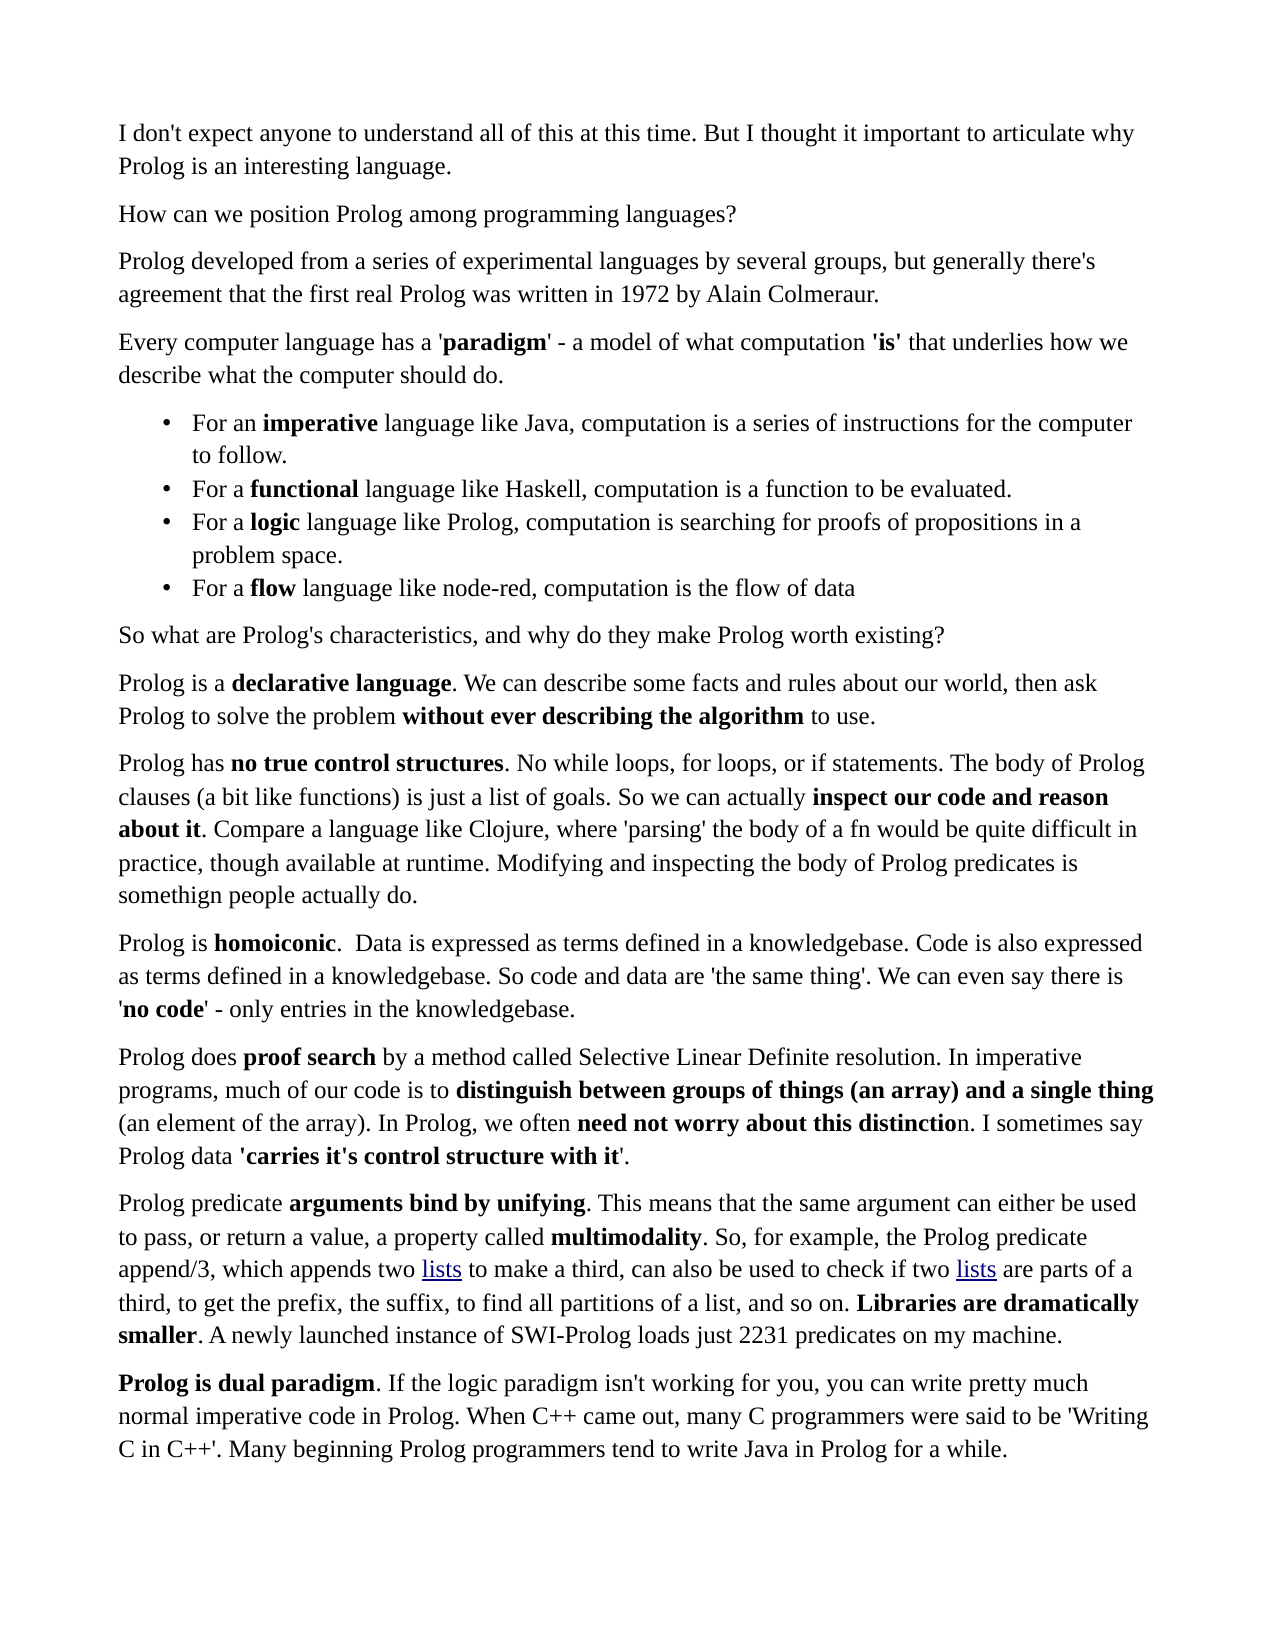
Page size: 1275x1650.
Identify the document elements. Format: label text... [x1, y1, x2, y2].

list For an imperative language like Java, computation is a series of instructions for the computer to follow. [162, 408, 1157, 469]
text Prolog developed from a series of experimental languages by several groups, but generally there's agreement that the first real Prolog was written in 1972 by Alain Colmeraur. [118, 246, 1157, 308]
text Prolog is dual paradigm. If the logic paradigm isn't working for you, you can write pretty much normal imperative code in Prolog. When C++ came out, many C programmers were said to be 'Writing C in C++'. Many beginning Prolog programmers tend to write Java in Prolog for a while. [118, 1368, 1157, 1463]
list For a flow language like node-red, computation is the flow of data [162, 573, 1157, 601]
text So what are Prolog's characteristics, and why do they make Prolog worth existing? [118, 620, 1157, 649]
list For a functional language like Haskell, computation is a function to be evaluated. [162, 474, 1157, 502]
text Prolog has no true control structures. No while loops, for loops, or if statements. The body of Prolog clauses (a bit like functions) is just a list of goals. So we can actually inspect our code and reason about it. Compare a language like Clojure, where 'parsing' the body of a fn would be quite difficult in practice, though available at runtime. Modifying and inspecting the body of Prolog predicates is somethign people actually do. [118, 748, 1157, 909]
text Prolog predicate arguments bind by unifying. This means that the same argument can either be used to pass, or return a value, a property called multimodality. So, for example, the Prolog predicate append/3, which appends two lists to make a third, can also be used to check if two lists are parts of a third, to get the prefix, the suffix, to find all partitions of a list, and so on. Libraries are dramatically smaller. A newly launched instance of SWI-Prolog loads just 2231 predicates on my machine. [118, 1188, 1157, 1349]
text I don't expect anyone to understand all of this at this time. But I thought it important to articulate why Prolog is an interesting language. [118, 118, 1157, 180]
text Prolog is a declarative language. We can describe some facts and rules about our world, then ask Prolog to solve the problem without ever describing the algorithm to use. [118, 668, 1157, 730]
text Every computer language has a 'paradigm' - a model of what computation 'is' that underlies how we describe what the computer should do. [118, 327, 1157, 389]
text Prolog does proof search by a method called Selective Linear Definite resolution. In imperative programs, much of our code is to distinguish between groups of things (an array) and a single thing (an element of the array). In Prolog, we often need not worry about this distinction. I sometimes say Prolog data 'carries it's control structure with it'. [118, 1042, 1157, 1170]
text Prolog is homoiconic. Data is expressed as terms defined in a knowledgebase. Code is also expressed as terms defined in a knowledgebase. So code and data are 'the same thing'. We can even say there is 'no code' - only entries in the knowledgebase. [118, 928, 1157, 1023]
list For a logic language like Prolog, computation is searching for proofs of propositions in a problem space. [162, 507, 1157, 568]
text How can we position Prolog among programming languages? [118, 199, 1157, 227]
